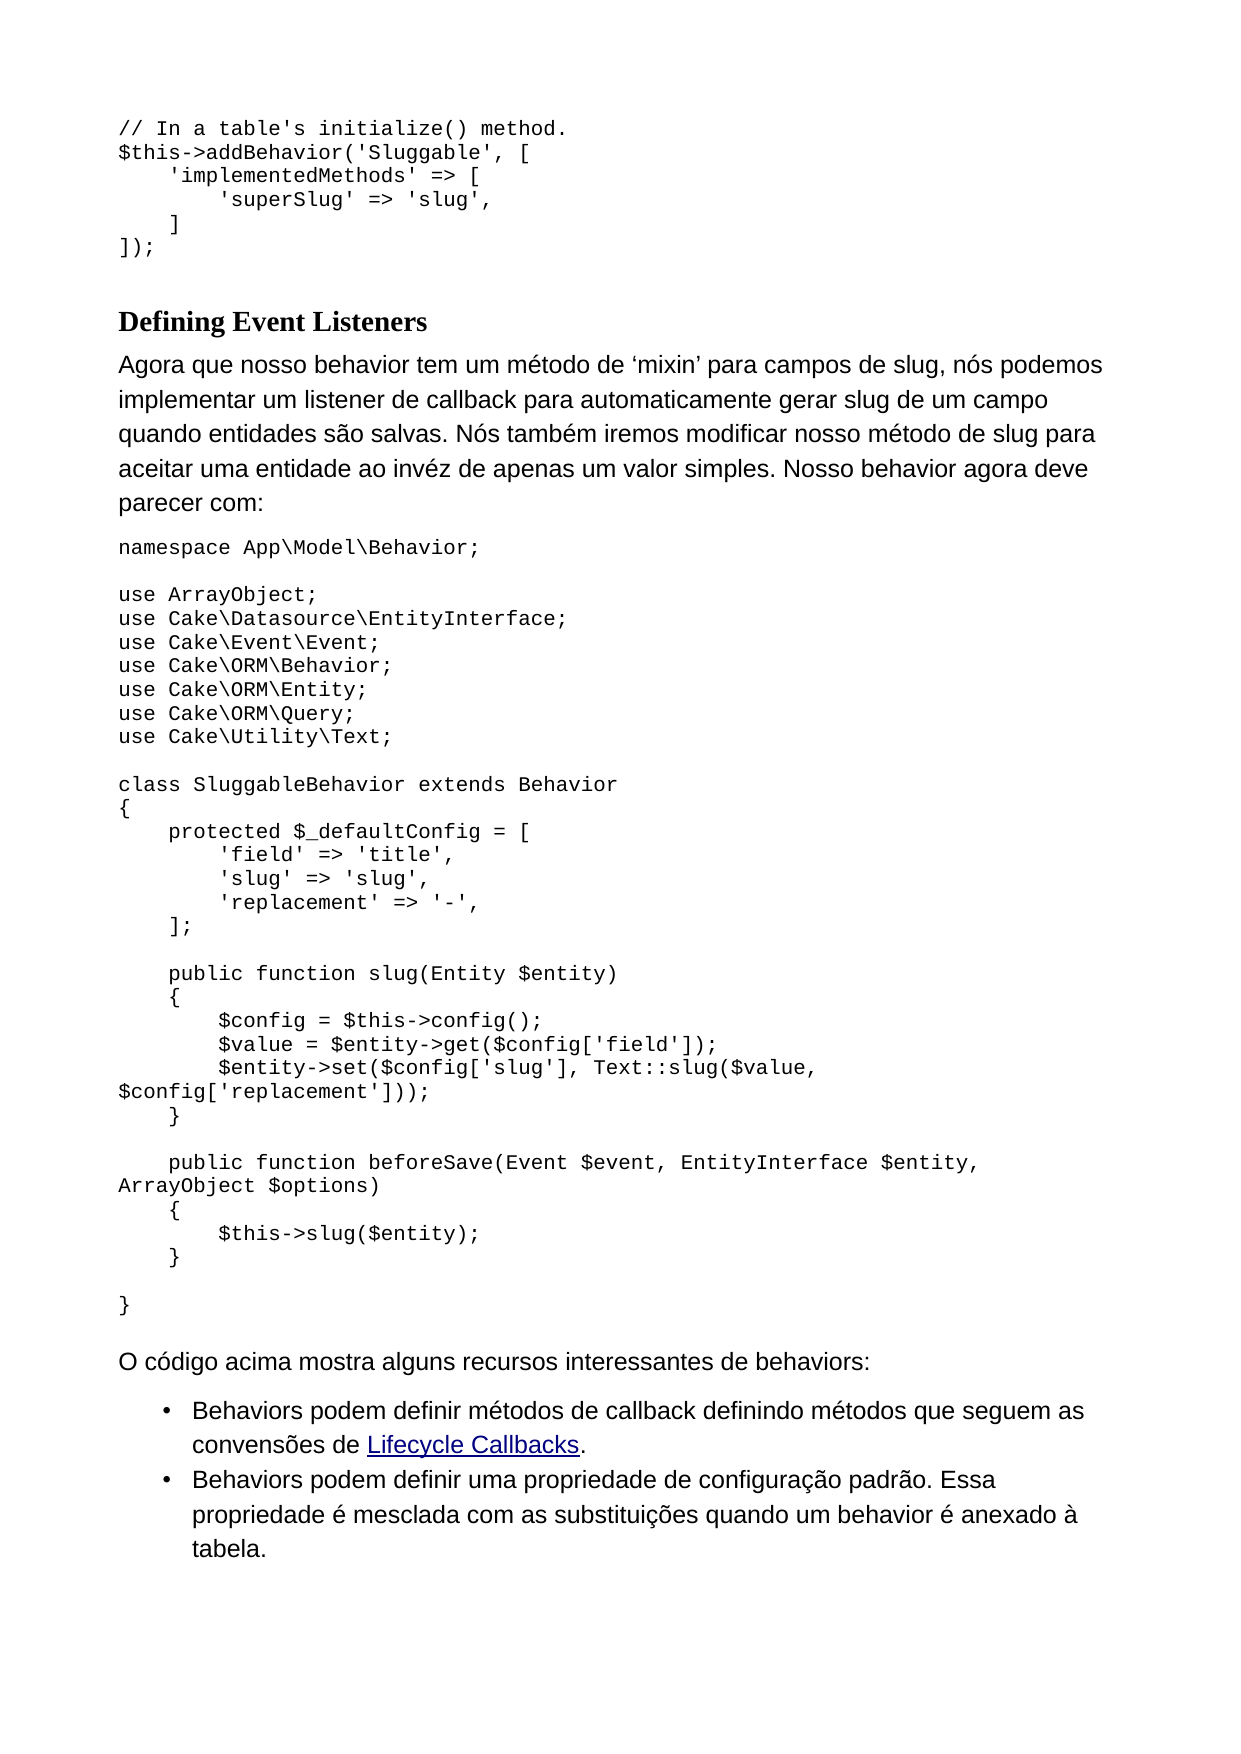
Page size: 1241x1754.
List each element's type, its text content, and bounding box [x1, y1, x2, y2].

text protected $_defaultConfig = [ [118, 821, 1122, 844]
text use Cake\ORM\Entity; [118, 679, 1122, 703]
text { [118, 797, 1122, 821]
text namespace App\Model\Behavior; [118, 537, 1122, 561]
text 'field' => 'title', [118, 844, 1122, 868]
text $value = $entity->get($config['field']); [118, 1034, 1122, 1057]
text public function beforeSave(Event $event, EntityInterface $entity, ArrayObject $options) [118, 1152, 1122, 1199]
text ] [118, 213, 1122, 236]
text { [118, 986, 1122, 1010]
text use Cake\Datasource\EntityInterface; [118, 608, 1122, 632]
text 'slug' => 'slug', [118, 868, 1122, 892]
text ]); [118, 236, 1122, 260]
text 'superSlug' => 'slug', [118, 189, 1122, 213]
text $this->addBehavior('Sluggable', [ [118, 142, 1122, 165]
text use Cake\Event\Event; [118, 632, 1122, 655]
text public function slug(Entity $entity) [118, 963, 1122, 986]
text use Cake\Utility\Text; [118, 726, 1122, 750]
text Agora que nosso behavior tem um método de ‘mixin’ para campos de slug, nós podemos implementar um listener de callback para automaticamente gerar slug de um campo quando entidades são salvas. Nós também iremos modificar nosso método de slug para aceitar uma entidade ao invéz de apenas um valor simples. Nosso behavior agora deve parecer com: [118, 350, 1122, 517]
list Behaviors podem definir uma propriedade de configuração padrão. Essa propriedade é mesclada com as substituições quando um behavior é anexado à tabela. [162, 1465, 1122, 1563]
text ]; [118, 915, 1122, 939]
text } [118, 1104, 1122, 1128]
text 'replacement' => '-', [118, 892, 1122, 915]
text } [118, 1294, 1122, 1317]
text 'implementedMethods' => [ [118, 165, 1122, 189]
text $entity->set($config['slug'], Text::slug($value, $config['replacement'])); [118, 1057, 1122, 1104]
text } [118, 1246, 1122, 1270]
text // In a table's initialize() method. [118, 118, 1122, 142]
text use Cake\ORM\Query; [118, 703, 1122, 726]
text use Cake\ORM\Behavior; [118, 655, 1122, 679]
text { [118, 1199, 1122, 1223]
text $config = $this->config(); [118, 1010, 1122, 1034]
text use ArrayObject; [118, 584, 1122, 608]
text $this->slug($entity); [118, 1223, 1122, 1246]
text O código acima mostra alguns recursos interessantes de behaviors: [118, 1347, 1122, 1376]
list Behaviors podem definir métodos de callback definindo métodos que seguem as convensões de Lifecycle Callbacks. [162, 1396, 1122, 1459]
subtitle Defining Event Listeners [118, 304, 1122, 338]
text class SluggableBehavior extends Behavior [118, 773, 1122, 797]
